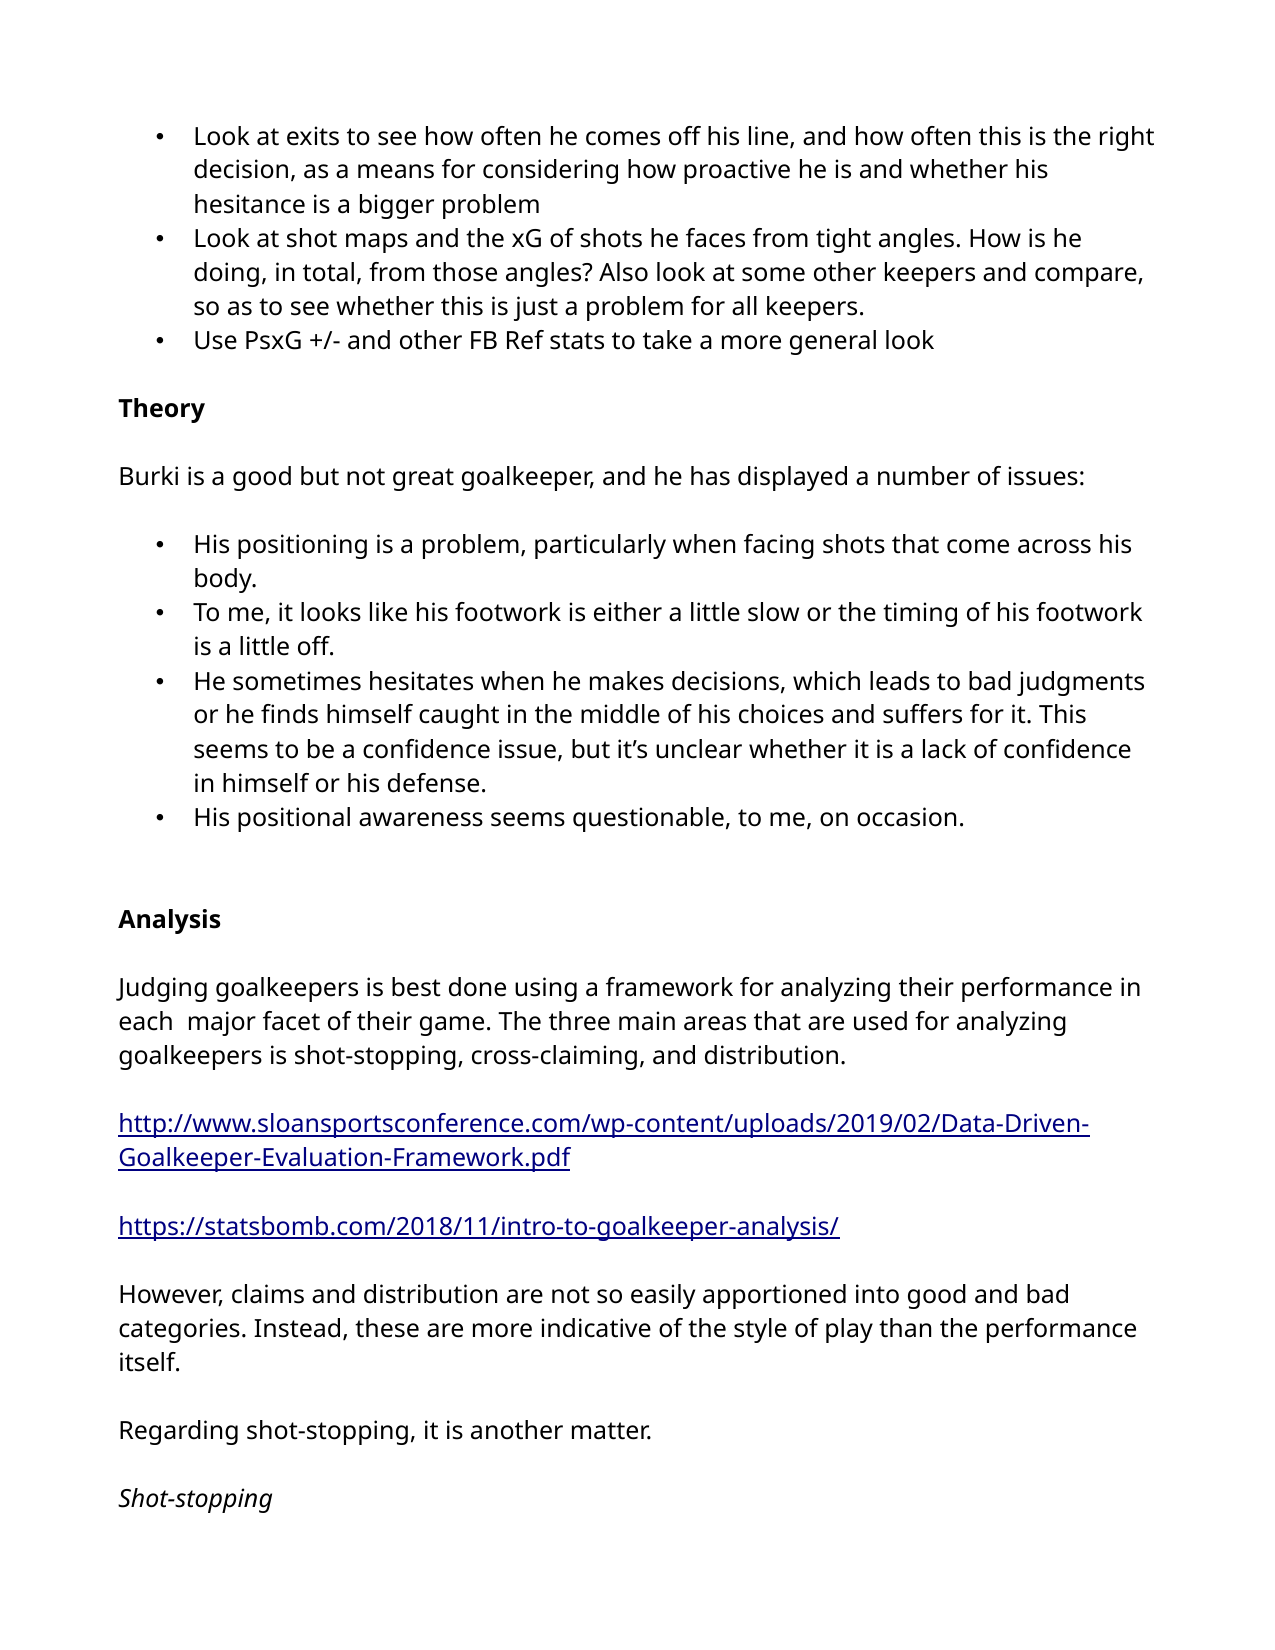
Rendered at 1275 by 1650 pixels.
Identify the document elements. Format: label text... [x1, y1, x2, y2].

text Burki is a good but not great goalkeeper, and he has displayed a number of issues: [118, 459, 1157, 493]
list Look at exits to see how often he comes off his line, and how often this is the right decision, as a means for considering how proactive he is and whether his hesitance is a bigger problem [156, 118, 1157, 220]
list Use PsxG +/- and other FB Ref stats to take a more general look [156, 322, 1157, 357]
text Theory [118, 391, 1157, 425]
list To me, it looks like his footwork is either a little slow or the timing of his footwork is a little off. [156, 595, 1157, 663]
list His positioning is a problem, particularly when facing shots that come across his body. [156, 527, 1157, 595]
text Analysis [118, 902, 1157, 936]
list He sometimes hesitates when he makes decisions, which leads to bad judgments or he finds himself caught in the middle of his choices and suffers for it. This seems to be a confidence issue, but it’s unclear whether it is a lack of confidence in himself or his defense. [156, 663, 1157, 799]
list His positional awareness seems questionable, to me, on occasion. [156, 799, 1157, 833]
text https://statsbomb.com/2018/11/intro-to-goalkeeper-analysis/ [118, 1208, 1157, 1242]
text Judging goalkeepers is best done using a framework for analyzing their performance in each major facet of their game. The three main areas that are used for analyzing goalkeepers is shot-stopping, cross-claiming, and distribution. [118, 970, 1157, 1072]
text Regarding shot-stopping, it is another matter. [118, 1412, 1157, 1447]
text http://www.sloansportsconference.com/wp-content/uploads/2019/02/Data-Driven-Goalkeeper-Evaluation-Framework.pdf [118, 1106, 1157, 1174]
text However, claims and distribution are not so easily apportioned into good and bad categories. Instead, these are more indicative of the style of play than the performance itself. [118, 1276, 1157, 1378]
text Shot-stopping [118, 1481, 1157, 1515]
list Look at shot maps and the xG of shots he faces from tight angles. How is he doing, in total, from those angles? Also look at some other keepers and compare, so as to see whether this is just a problem for all keepers. [156, 220, 1157, 322]
